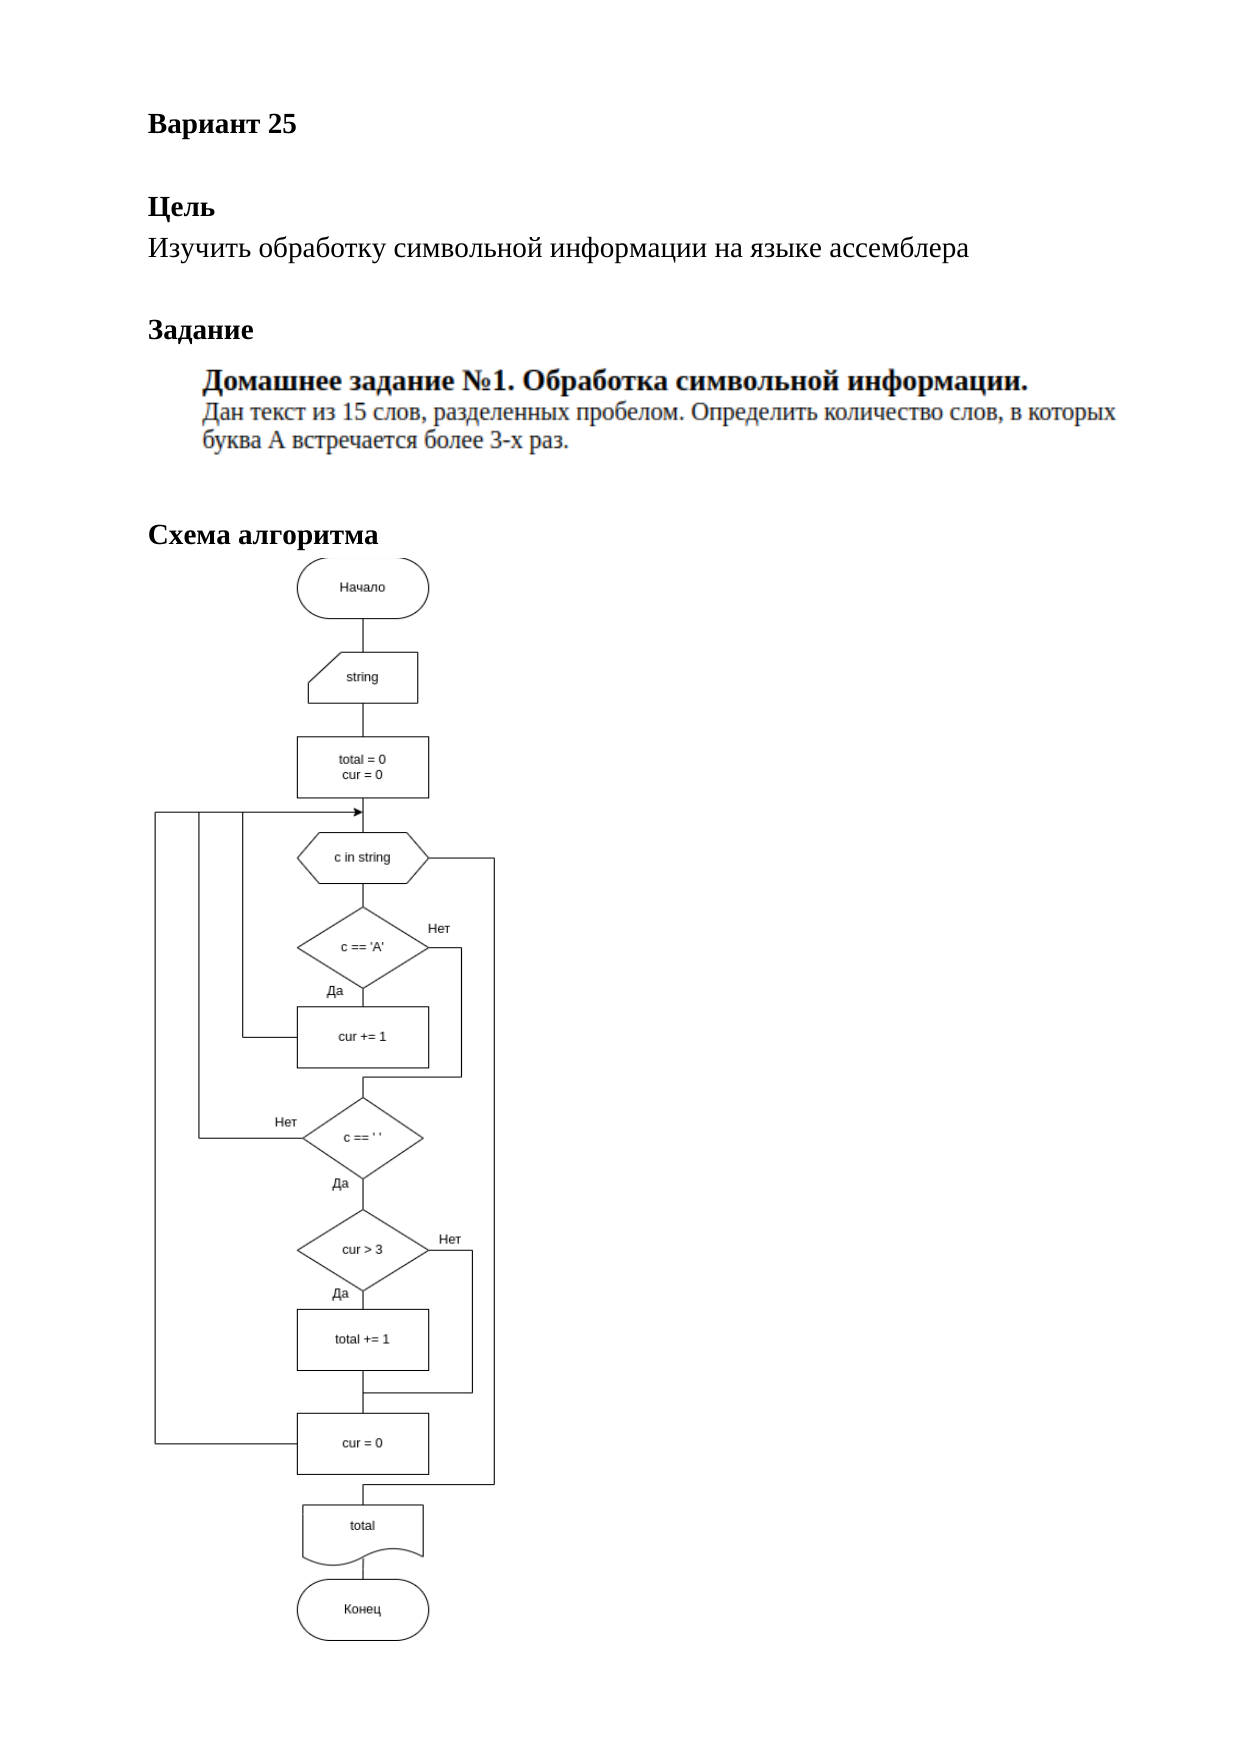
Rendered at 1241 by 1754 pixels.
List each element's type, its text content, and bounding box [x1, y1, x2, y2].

text Изучить обработку символьной информации на языке ассемблера [148, 230, 1181, 263]
text Схема алгоритма [148, 517, 1181, 551]
text Вариант 25 [148, 107, 1181, 140]
picture [187, 345, 1141, 461]
picture [147, 558, 496, 1641]
text Задание [148, 312, 1181, 345]
text Цель [148, 189, 1181, 222]
